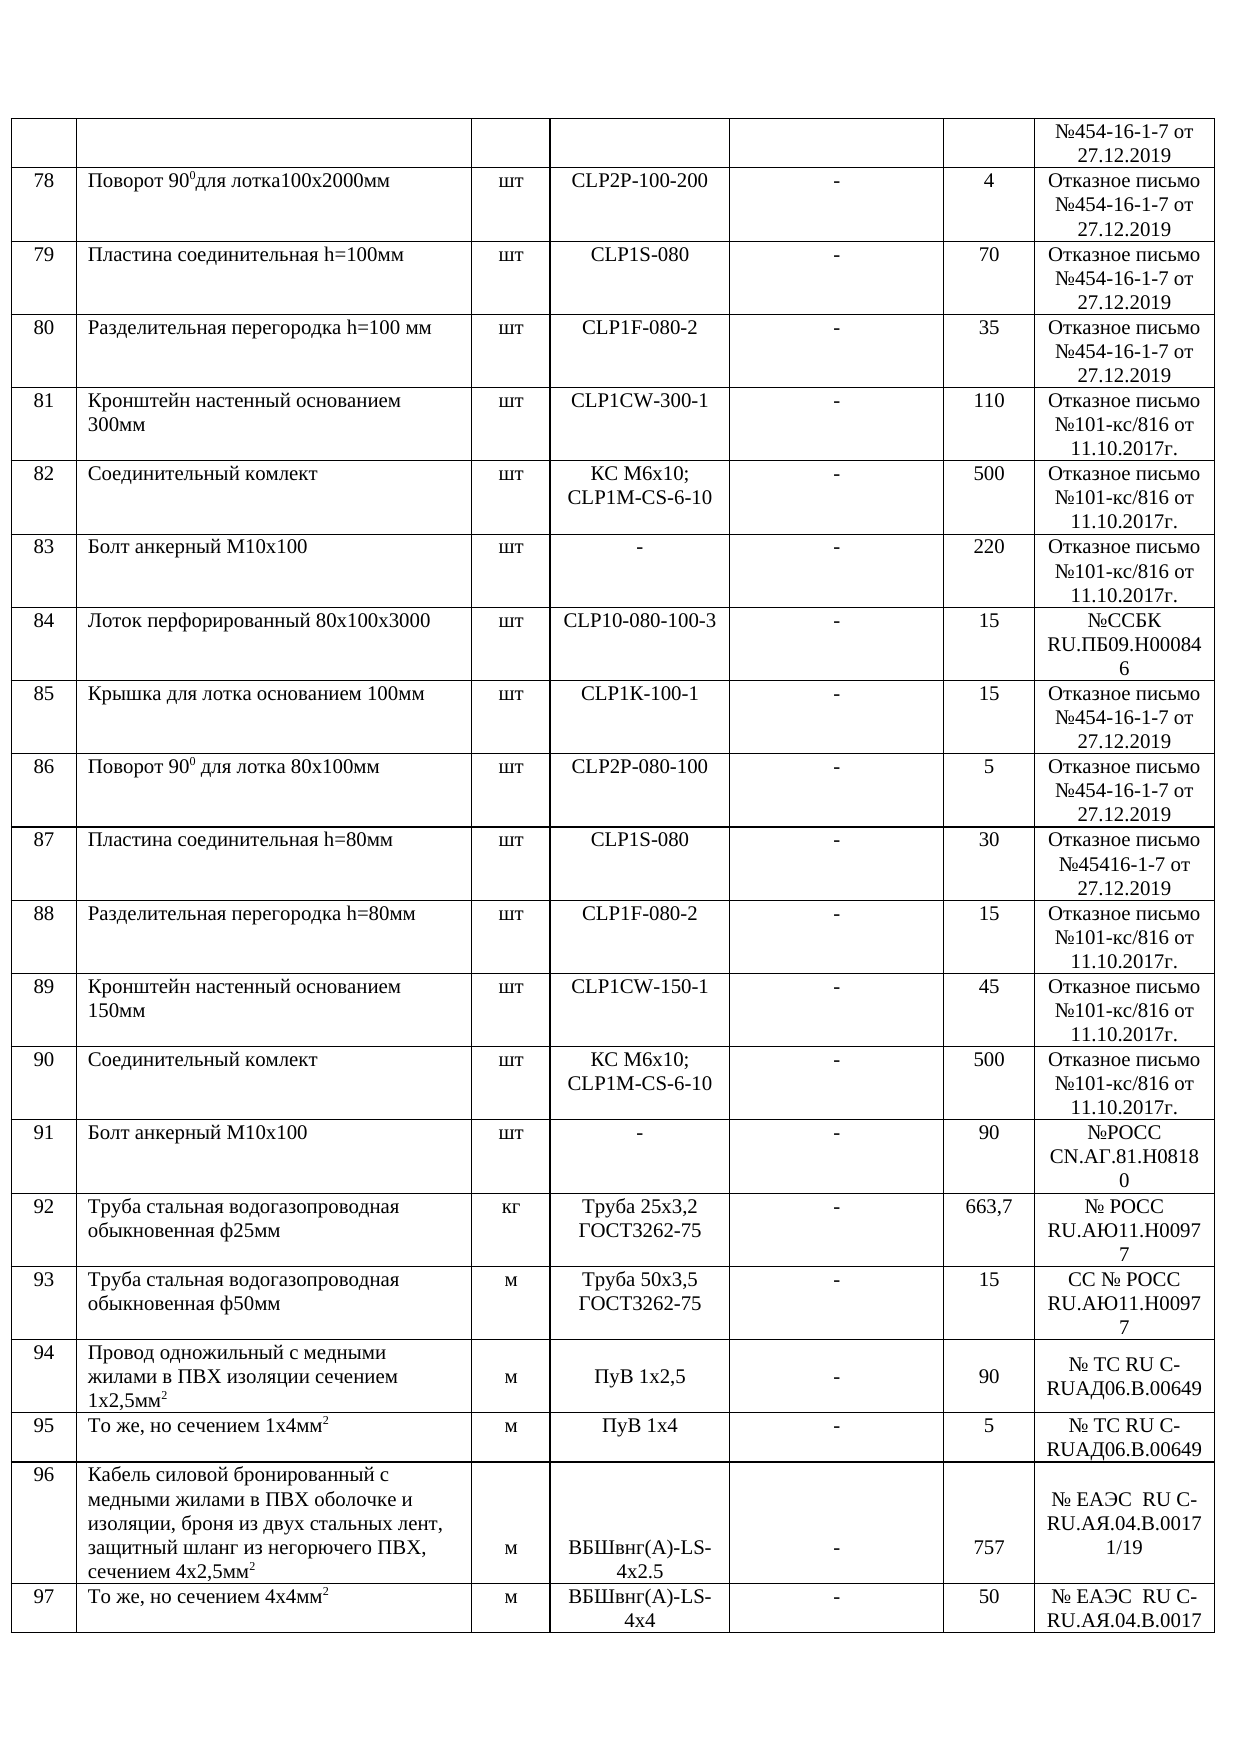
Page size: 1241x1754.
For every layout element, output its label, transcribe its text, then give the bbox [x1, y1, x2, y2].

table_cell Отказное письмо №101-кс/816 от 11.10.2017г. [1035, 974, 1214, 1046]
table_cell Отказное письмо №454-16-1-7 от 27.12.2019 [1035, 168, 1214, 241]
table_cell То же, но сечением 1х4мм2 [77, 1413, 471, 1461]
table_cell - [730, 242, 943, 314]
table_cell 35 [944, 315, 1034, 387]
table_cell - [730, 828, 943, 899]
table_cell CLP1S-080 [551, 242, 729, 314]
table_cell №РОСС СN.АГ.81.Н08180 [1035, 1120, 1214, 1192]
table_cell 663,7 [944, 1194, 1034, 1266]
table_cell [12, 119, 76, 167]
table_cell №454-16-1-7 от 27.12.2019 [1035, 119, 1214, 167]
table_cell м [472, 1340, 549, 1412]
table_cell - [730, 119, 943, 167]
table_cell 97 [12, 1584, 76, 1632]
table_cell шт [472, 315, 549, 387]
table_cell 500 [944, 1047, 1034, 1119]
table_cell кг [472, 1194, 549, 1266]
table_cell 5 [944, 1413, 1034, 1461]
table_cell Кабель силовой бронированный с медными жилами в ПВХ оболочке и изоляции, броня из двух стальных лент, защитный шланг из негорючего ПВХ, сечением 4х2,5мм2 [77, 1463, 471, 1583]
table_cell 87 [12, 828, 76, 899]
table_cell № ЕАЭС RU C-RU.АЯ.04.В.0017 [1035, 1584, 1214, 1632]
table_cell 89 [12, 974, 76, 1046]
table_cell - [730, 1340, 943, 1412]
table_cell КС М6х10; CLP1M-CS-6-10 [551, 1047, 729, 1119]
table_cell шт [472, 1047, 549, 1119]
table_cell [472, 119, 549, 167]
table_cell Труба 50х3,5 ГОСТ3262-75 [551, 1267, 729, 1339]
table_cell м [472, 1463, 549, 1583]
table_cell CLP1СW-300-1 [551, 388, 729, 460]
table_cell шт [472, 901, 549, 973]
table_cell 93 [12, 1267, 76, 1339]
table_cell - [730, 1047, 943, 1119]
table_cell Отказное письмо №454-16-1-7 от 27.12.2019 [1035, 754, 1214, 826]
table_cell шт [472, 754, 549, 826]
table_cell шт [472, 828, 549, 899]
table_cell CLP1F-080-2 [551, 315, 729, 387]
table_cell СС № РОСС RU.АЮ11.Н00977 [1035, 1267, 1214, 1339]
table_cell CLP1F-080-2 [551, 901, 729, 973]
table_cell CLP10-080-100-3 [551, 608, 729, 680]
table_cell 88 [12, 901, 76, 973]
table_cell Поворот 900для лотка100х2000мм [77, 168, 471, 241]
table_cell [944, 119, 1034, 167]
table_cell - [730, 1194, 943, 1266]
table_cell - [730, 1267, 943, 1339]
table_cell Пластина соединительная h=80мм [77, 828, 471, 899]
table_cell - [730, 1120, 943, 1192]
table_cell Крышка для лотка основанием 100мм [77, 681, 471, 753]
table_cell Отказное письмо №101-кс/816 от 11.10.2017г. [1035, 535, 1214, 607]
table_cell Труба стальная водогазопроводная обыкновенная ф50мм [77, 1267, 471, 1339]
table_cell Отказное письмо №454-16-1-7 от 27.12.2019 [1035, 681, 1214, 753]
table_cell м [472, 1267, 549, 1339]
table_cell № ЕАЭС RU C-RU.АЯ.04.В.00171/19 [1035, 1463, 1214, 1583]
table_cell Труба стальная водогазопроводная обыкновенная ф25мм [77, 1194, 471, 1266]
table_cell Отказное письмо №101-кс/816 от 11.10.2017г. [1035, 461, 1214, 533]
table_cell КС М6х10; CLP1M-CS-6-10 [551, 461, 729, 533]
table_cell - [730, 901, 943, 973]
table_cell - [730, 535, 943, 607]
table_cell - [730, 461, 943, 533]
table_cell Отказное письмо №101-кс/816 от 11.10.2017г. [1035, 388, 1214, 460]
table_cell То же, но сечением 4х4мм2 [77, 1584, 471, 1632]
table_cell 85 [12, 681, 76, 753]
table_cell м [472, 1413, 549, 1461]
table_cell шт [472, 388, 549, 460]
table_cell - [730, 168, 943, 241]
table_cell 50 [944, 1584, 1034, 1632]
table_cell - [730, 315, 943, 387]
table_cell Отказное письмо №101-кс/816 от 11.10.2017г. [1035, 1047, 1214, 1119]
table_cell ПуВ 1х4 [551, 1413, 729, 1461]
table_cell 90 [12, 1047, 76, 1119]
table_cell 78 [12, 168, 76, 241]
table_cell CLP2Р-080-100 [551, 754, 729, 826]
table_cell 4 [944, 168, 1034, 241]
table_cell CLP1К-100-1 [551, 681, 729, 753]
table_cell 15 [944, 608, 1034, 680]
table_cell 84 [12, 608, 76, 680]
table_cell шт [472, 608, 549, 680]
table_cell Болт анкерный М10х100 [77, 1120, 471, 1192]
table_cell - [730, 1413, 943, 1461]
table_cell № ТС RU C-RUАД06.В.00649 [1035, 1340, 1214, 1412]
table_cell шт [472, 168, 549, 241]
table_cell Провод одножильный с медными жилами в ПВХ изоляции сечением 1х2,5мм2 [77, 1340, 471, 1412]
table_cell 220 [944, 535, 1034, 607]
table_cell [77, 119, 471, 167]
table_cell 94 [12, 1340, 76, 1412]
table_cell 95 [12, 1413, 76, 1461]
table_cell - [551, 535, 729, 607]
table_cell Разделительная перегородка h=80мм [77, 901, 471, 973]
table_cell 90 [944, 1120, 1034, 1192]
table_cell CLP2Р-100-200 [551, 168, 729, 241]
table_cell 91 [12, 1120, 76, 1192]
table_cell 86 [12, 754, 76, 826]
table_cell - [730, 1584, 943, 1632]
table_cell № ТС RU C-RUАД06.В.00649 [1035, 1413, 1214, 1461]
table_cell шт [472, 242, 549, 314]
table_cell - [730, 681, 943, 753]
table_cell Отказное письмо №101-кс/816 от 11.10.2017г. [1035, 901, 1214, 973]
table_cell - [730, 754, 943, 826]
table_cell Кронштейн настенный основанием 300мм [77, 388, 471, 460]
table_cell 110 [944, 388, 1034, 460]
table_cell №ССБК RU.ПБ09.Н000846 [1035, 608, 1214, 680]
table_cell ВБШвнг(А)-LS-4х4 [551, 1584, 729, 1632]
table_cell 5 [944, 754, 1034, 826]
table_cell CLP1СW-150-1 [551, 974, 729, 1046]
table_cell Отказное письмо №45416-1-7 от 27.12.2019 [1035, 828, 1214, 899]
table_cell м [472, 1584, 549, 1632]
table_cell шт [472, 681, 549, 753]
table_cell 90 [944, 1340, 1034, 1412]
table_cell 30 [944, 828, 1034, 899]
table_cell Соединительный комлект [77, 461, 471, 533]
table_cell 83 [12, 535, 76, 607]
table_cell Труба 25х3,2 ГОСТ3262-75 [551, 1194, 729, 1266]
table_cell 45 [944, 974, 1034, 1046]
table_cell - [730, 974, 943, 1046]
table_cell 96 [12, 1463, 76, 1583]
table_cell - [730, 388, 943, 460]
table_cell Пластина соединительная h=100мм [77, 242, 471, 314]
table_cell Поворот 900 для лотка 80х100мм [77, 754, 471, 826]
table_cell 757 [944, 1463, 1034, 1583]
table_cell Кронштейн настенный основанием 150мм [77, 974, 471, 1046]
table_cell 500 [944, 461, 1034, 533]
table_cell 82 [12, 461, 76, 533]
table_cell шт [472, 974, 549, 1046]
table_cell Болт анкерный М10х100 [77, 535, 471, 607]
table_cell Разделительная перегородка h=100 мм [77, 315, 471, 387]
table_cell Отказное письмо №454-16-1-7 от 27.12.2019 [1035, 315, 1214, 387]
table_cell 80 [12, 315, 76, 387]
table_cell шт [472, 461, 549, 533]
table_cell Лоток перфорированный 80х100х3000 [77, 608, 471, 680]
table_cell - [551, 1120, 729, 1192]
table_cell CLP1S-080 [551, 828, 729, 899]
table_cell 70 [944, 242, 1034, 314]
table_cell - [730, 608, 943, 680]
table_cell 15 [944, 1267, 1034, 1339]
table_cell № РОСС RU.АЮ11.Н00977 [1035, 1194, 1214, 1266]
table_cell Соединительный комлект [77, 1047, 471, 1119]
table_cell 15 [944, 901, 1034, 973]
table_cell 92 [12, 1194, 76, 1266]
table_cell шт [472, 1120, 549, 1192]
table_cell ВБШвнг(А)-LS-4х2.5 [551, 1463, 729, 1583]
table_cell шт [472, 535, 549, 607]
table_cell 15 [944, 681, 1034, 753]
table_cell [551, 119, 729, 167]
table_cell 79 [12, 242, 76, 314]
table_cell ПуВ 1х2,5 [551, 1340, 729, 1412]
table_cell 81 [12, 388, 76, 460]
table_cell Отказное письмо №454-16-1-7 от 27.12.2019 [1035, 242, 1214, 314]
table_cell - [730, 1463, 943, 1583]
